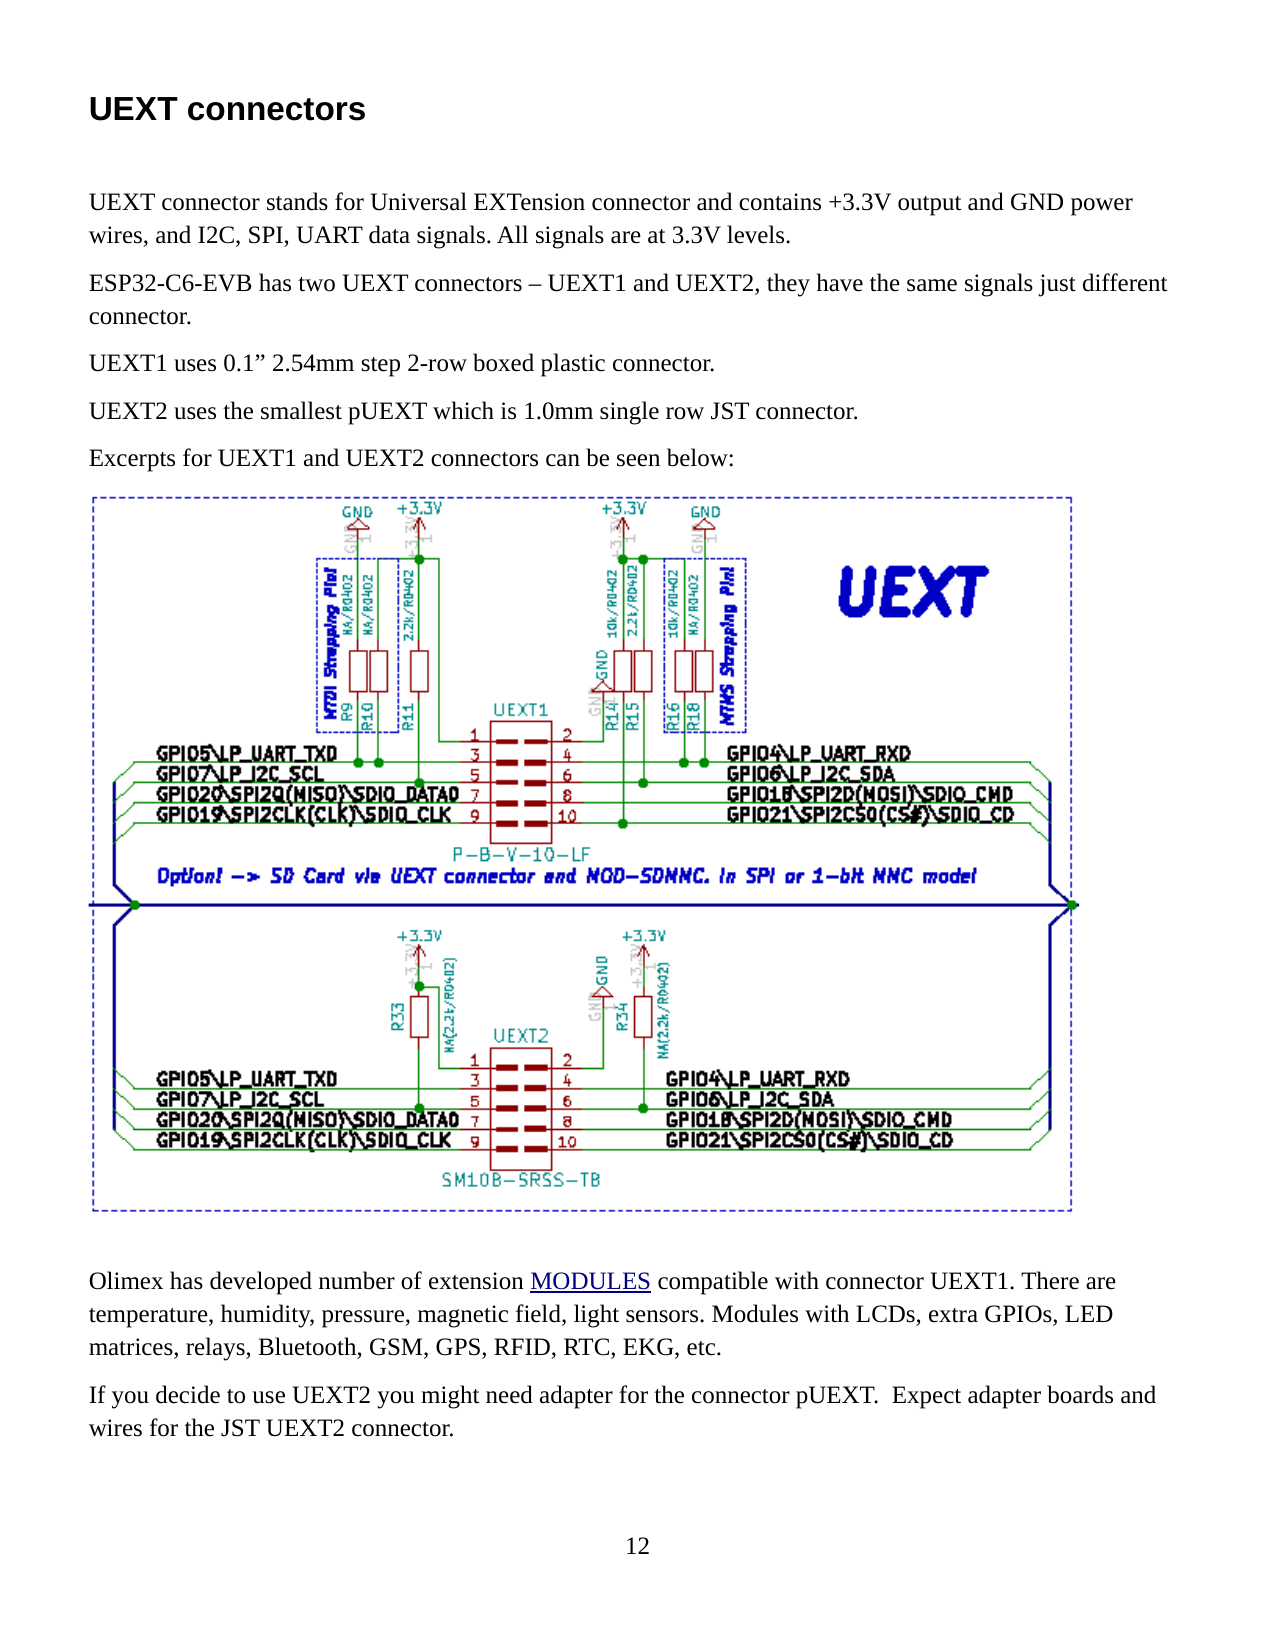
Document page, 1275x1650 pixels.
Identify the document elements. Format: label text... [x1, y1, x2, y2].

text Excerpts for UEXT1 and UEXT2 connectors can be seen below: [88, 443, 1186, 472]
text If you decide to use UEXT2 you might need adapter for the connector pUEXT. Expect adapter boards and wires for the JST UEXT2 connector. [88, 1380, 1186, 1442]
subtitle UEXT connectors [88, 88, 1186, 127]
text UEXT connector stands for Universal EXTension connector and contains +3.3V output and GND power wires, and I2C, SPI, UART data signals. All signals are at 3.3V levels. [88, 187, 1186, 249]
text ESP32-C6-EVB has two UEXT connectors – UEXT1 and UEXT2, they have the same signals just different connector. [88, 268, 1186, 329]
text UEXT1 uses 0.1” 2.54mm step 2-row boxed plastic connector. [88, 348, 1186, 377]
picture [88, 491, 1080, 1215]
text UEXT2 uses the smallest pUEXT which is 1.0mm single row JST connector. [88, 396, 1186, 425]
text Olimex has developed number of extension MODULES compatible with connector UEXT1. There are temperature, humidity, pressure, magnetic field, light sensors. Modules with LCDs, extra GPIOs, LED matrices, relays, Bluetooth, GSM, GPS, RFID, RTC, EKG, etc. [88, 1266, 1186, 1361]
